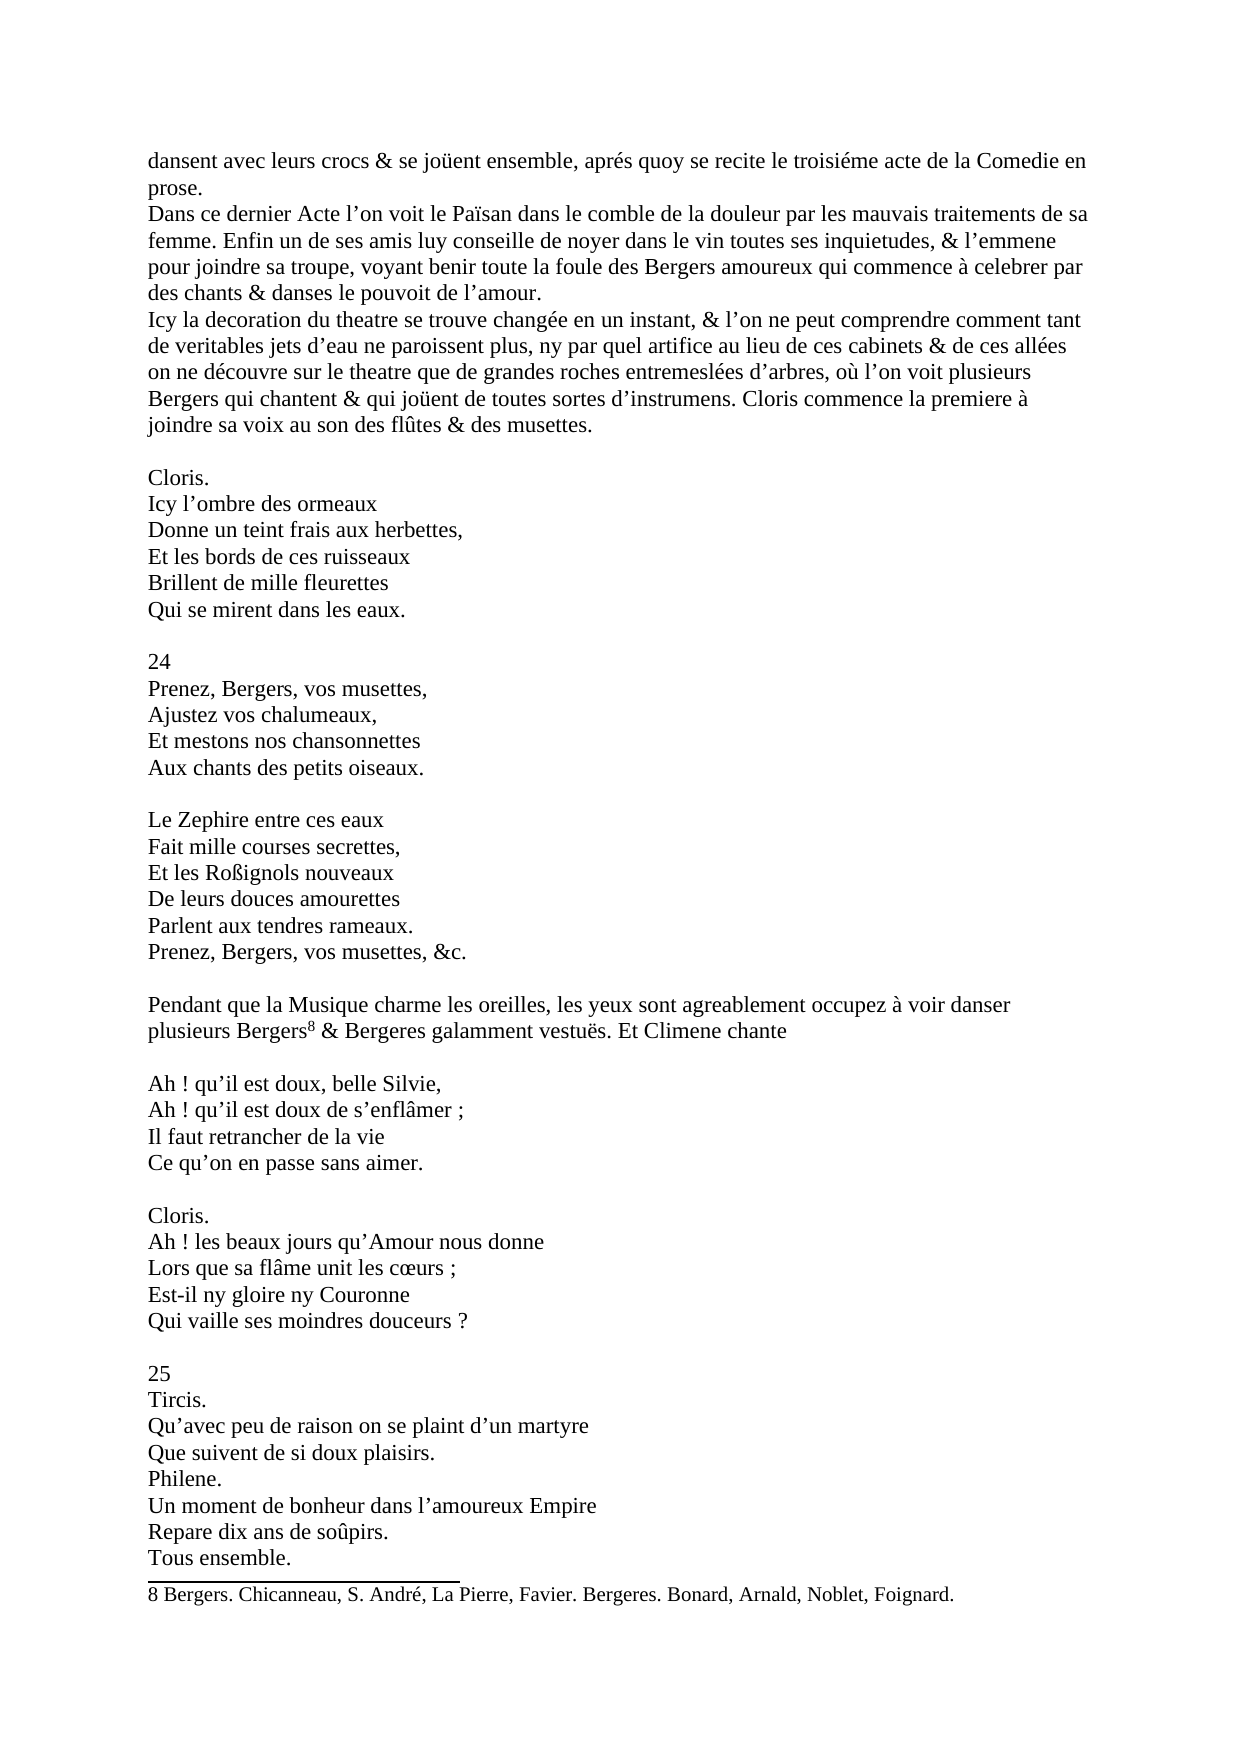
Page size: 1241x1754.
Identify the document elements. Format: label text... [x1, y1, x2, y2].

text Cloris. [148, 464, 1093, 490]
text Ah ! qu’il est doux de s’enflâmer ; [148, 1096, 1093, 1123]
text Et les Roßignols nouveaux [148, 859, 1093, 886]
text Ce qu’on en passe sans aimer. [148, 1149, 1093, 1175]
text Ajustez vos chalumeaux, [148, 701, 1093, 727]
text Parlent aux tendres rameaux. [148, 912, 1093, 938]
text Qu’avec peu de raison on se plaint d’un martyre [148, 1413, 1093, 1439]
text Aux chants des petits oiseaux. [148, 754, 1093, 780]
text Philene. [148, 1465, 1093, 1492]
text Prenez, Bergers, vos musettes, [148, 675, 1093, 701]
text Tous ensemble. [148, 1544, 1093, 1571]
text Ah ! les beaux jours qu’Amour nous donne [148, 1228, 1093, 1254]
text Pendant que la Musique charme les oreilles, les yeux sont agreablement occupez à voir danser plusieurs Bergers & Bergeres galamment vestuës. Et Climene chante [148, 991, 1093, 1044]
text Repare dix ans de soûpirs. [148, 1518, 1093, 1544]
text Est-il ny gloire ny Couronne [148, 1281, 1093, 1307]
text Ah ! qu’il est doux, belle Silvie, [148, 1070, 1093, 1096]
text Brillent de mille fleurettes [148, 569, 1093, 596]
text Le Zephire entre ces eaux [148, 806, 1093, 833]
text dansent avec leurs crocs & se joüent ensemble, aprés quoy se recite le troisiéme acte de la Comedie en prose. [148, 148, 1093, 200]
text Dans ce dernier Acte l’on voit le Païsan dans le comble de la douleur par les mauvais traitements de sa femme. Enfin un de ses amis luy conseille de noyer dans le vin toutes ses inquietudes, & l’emmene pour joindre sa troupe, voyant benir toute la foule des Bergers amoureux qui commence à celebrer par des chants & danses le pouvoit de l’amour. [148, 200, 1093, 306]
text Que suivent de si doux plaisirs. [148, 1439, 1093, 1465]
text Lors que sa flâme unit les cœurs ; [148, 1254, 1093, 1281]
text Bergers. Chicanneau, S. André, La Pierre, Favier. Bergeres. Bonard, Arnald, Noblet, Foignard. [148, 1582, 1093, 1606]
text Et mestons nos chansonnettes [148, 727, 1093, 754]
text Icy la decoration du theatre se trouve changée en un instant, & l’on ne peut comprendre comment tant de veritables jets d’eau ne paroissent plus, ny par quel artifice au lieu de ces cabinets & de ces allées on ne découvre sur le theatre que de grandes roches entremeslées d’arbres, où l’on voit plusieurs Bergers qui chantent & qui joüent de toutes sortes d’instrumens. Cloris commence la premiere à joindre sa voix au son des flûtes & des musettes. [148, 306, 1093, 437]
text Il faut retrancher de la vie [148, 1123, 1093, 1149]
text Prenez, Bergers, vos musettes, &c. [148, 938, 1093, 964]
text Donne un teint frais aux herbettes, [148, 517, 1093, 543]
text Qui se mirent dans les eaux. [148, 596, 1093, 622]
text Fait mille courses secrettes, [148, 833, 1093, 859]
text De leurs douces amourettes [148, 886, 1093, 912]
text Qui vaille ses moindres douceurs ? [148, 1307, 1093, 1333]
text 25 [148, 1360, 1093, 1386]
text Icy l’ombre des ormeaux [148, 490, 1093, 517]
text Un moment de bonheur dans l’amoureux Empire [148, 1492, 1093, 1518]
text Et les bords de ces ruisseaux [148, 543, 1093, 569]
text Tircis. [148, 1386, 1093, 1413]
text 24 [148, 648, 1093, 675]
text Cloris. [148, 1202, 1093, 1228]
